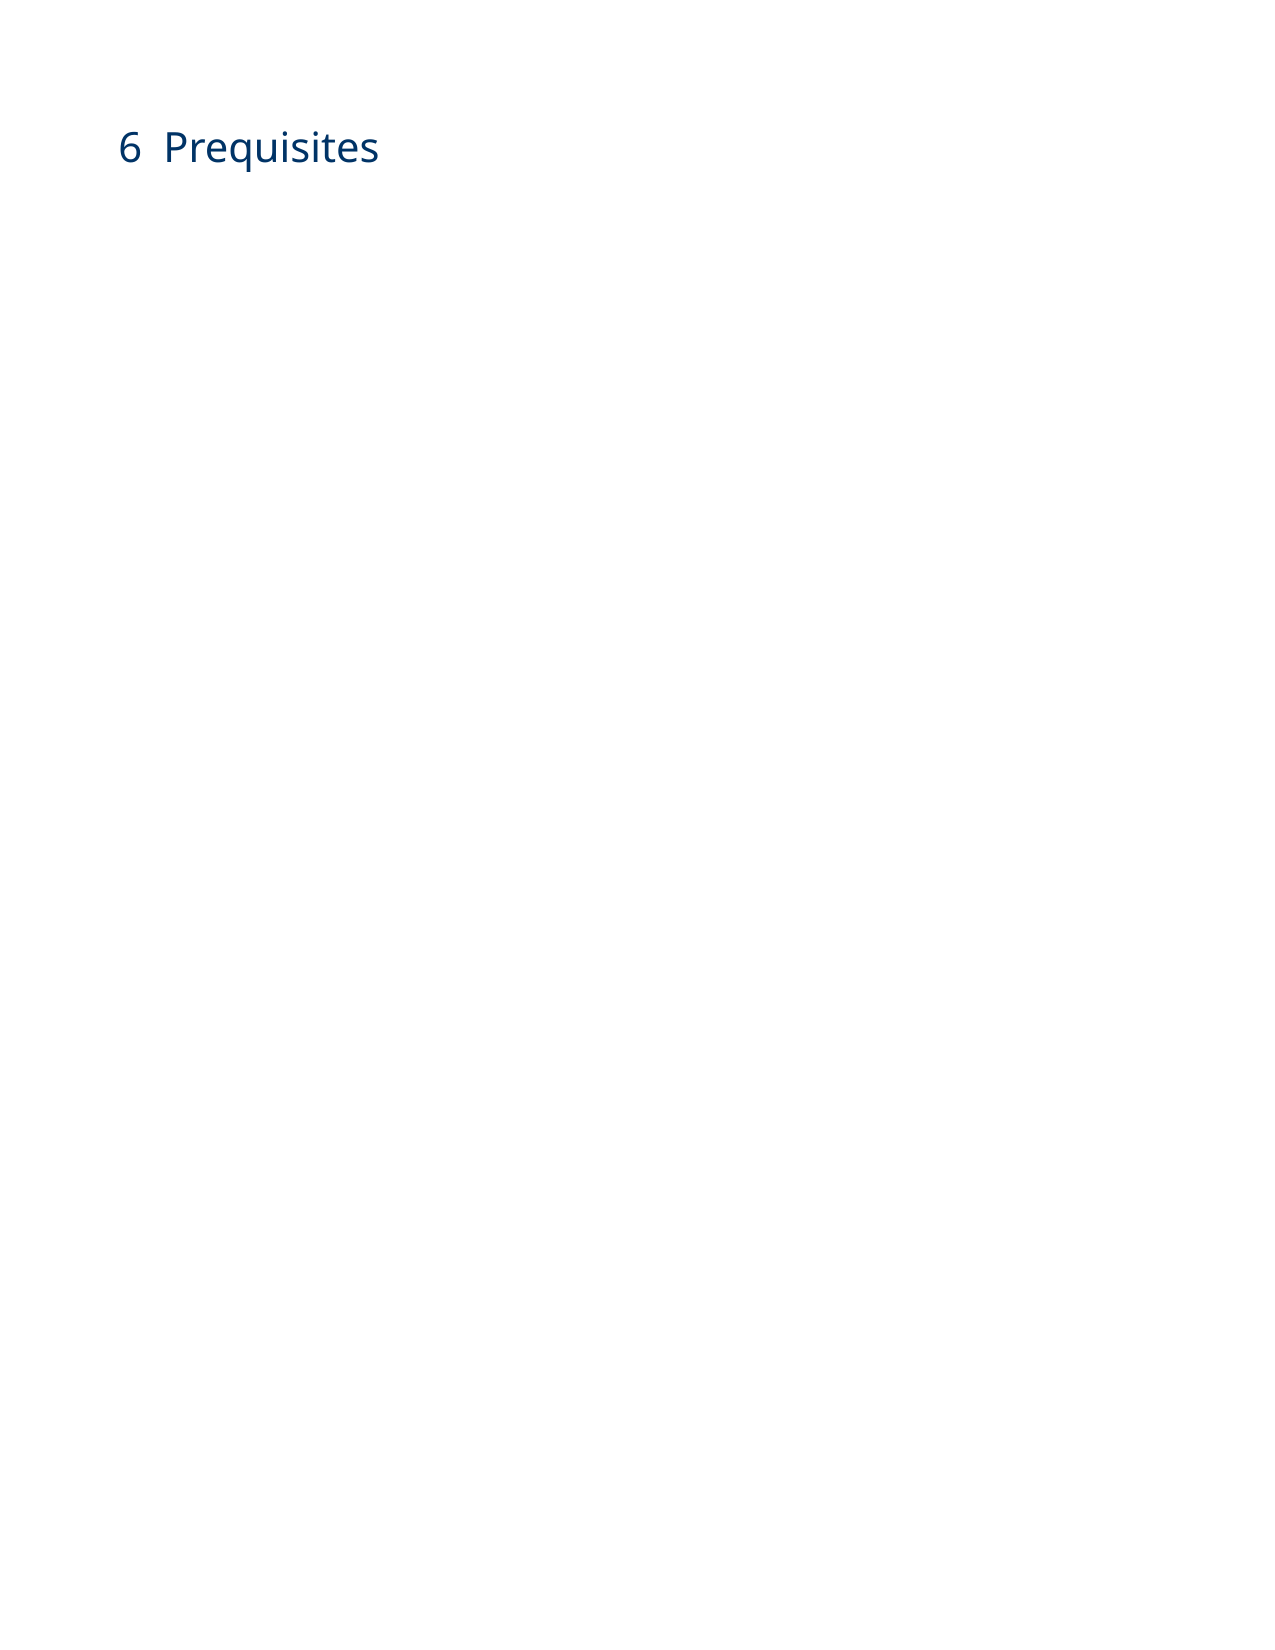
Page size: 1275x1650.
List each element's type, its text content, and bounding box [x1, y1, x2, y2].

subtitle Prequisites [118, 118, 1157, 175]
